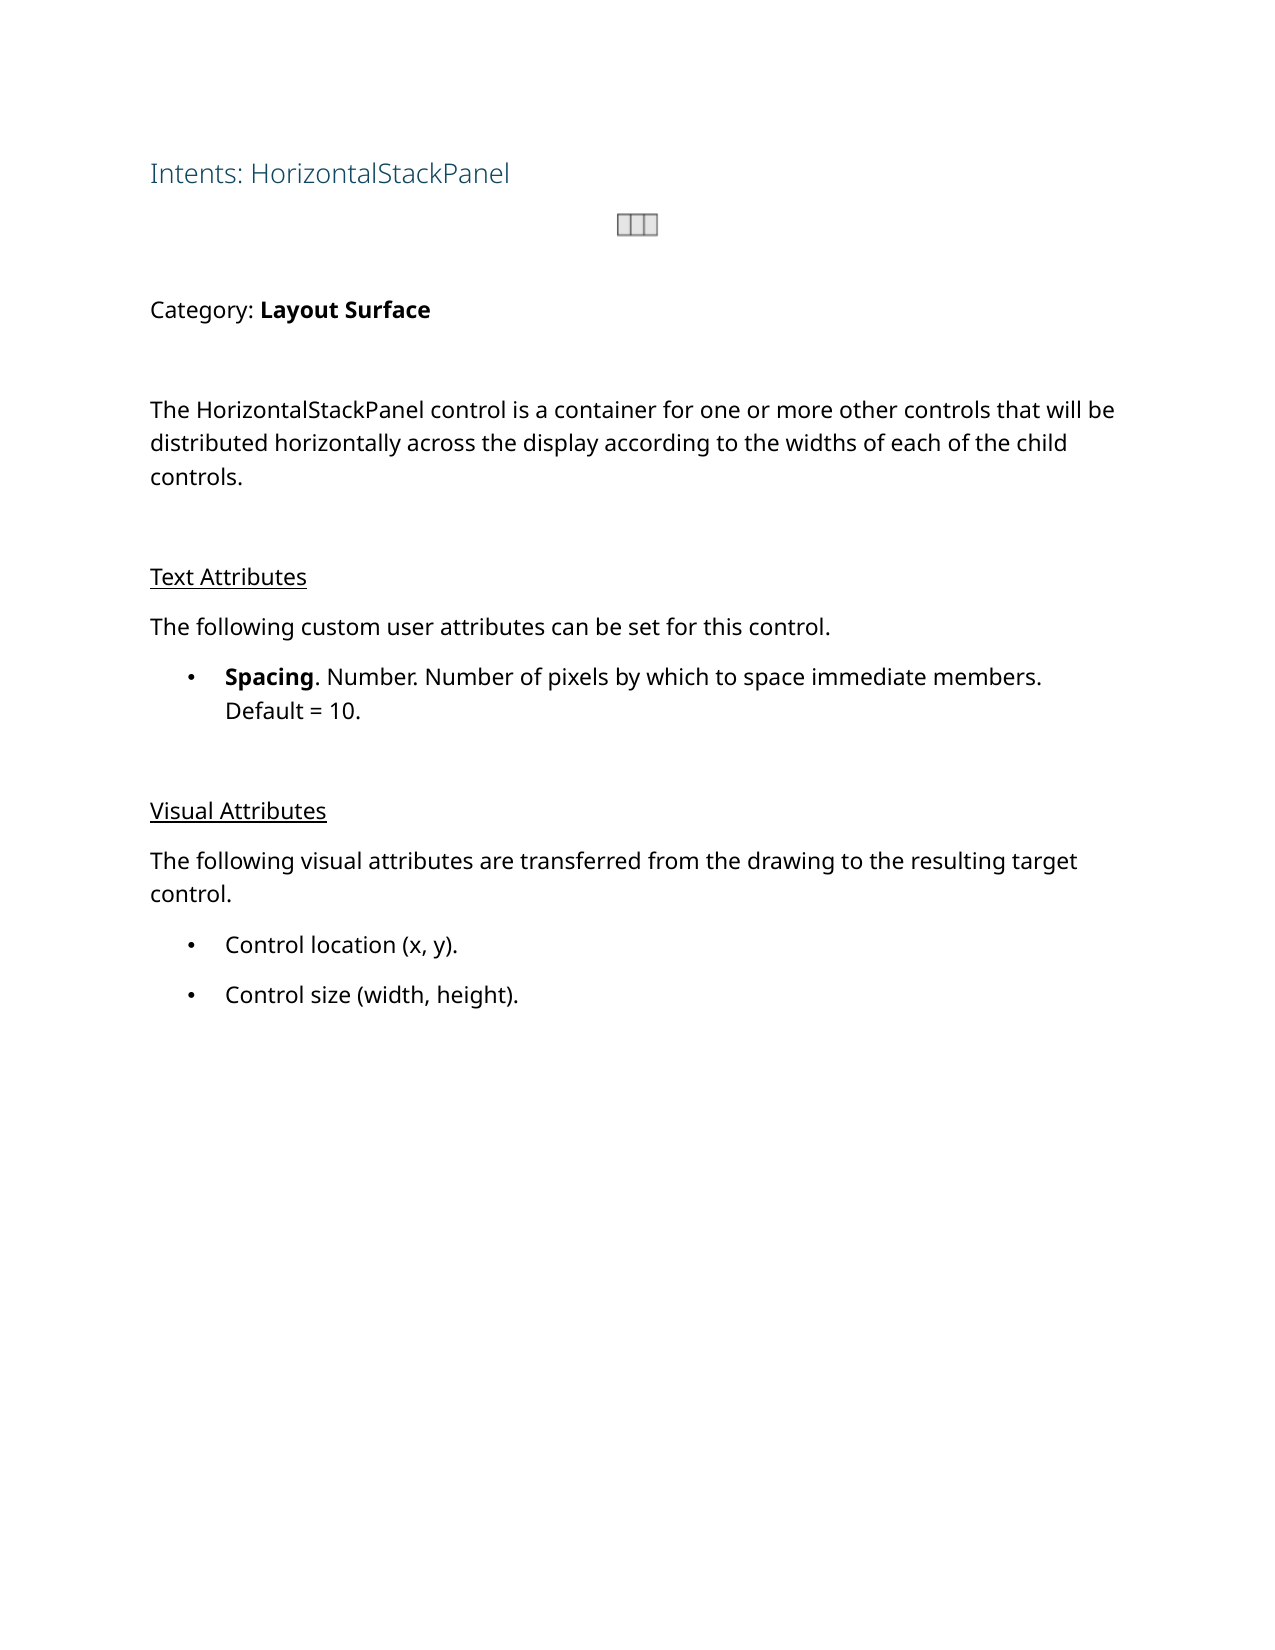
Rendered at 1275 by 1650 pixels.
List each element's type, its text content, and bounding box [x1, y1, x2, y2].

text Category: Layout Surface [150, 294, 1125, 325]
text Visual Attributes [150, 795, 1125, 826]
text The HorizontalStackPanel control is a container for one or more other controls that will be distributed horizontally across the display according to the widths of each of the child controls. [150, 394, 1125, 492]
list Spacing. Number. Number of pixels by which to space immediate members. Default = 10. [187, 661, 1125, 726]
text The following custom user attributes can be set for this control. [150, 611, 1125, 642]
picture [616, 213, 659, 237]
subtitle Intents: HorizontalStackPanel [150, 154, 1125, 191]
text The following visual attributes are transferred from the drawing to the resulting target control. [150, 845, 1125, 910]
text Text Attributes [150, 561, 1125, 592]
list Control location (x, y). [187, 928, 1125, 960]
list Control size (width, height). [187, 979, 1125, 1010]
